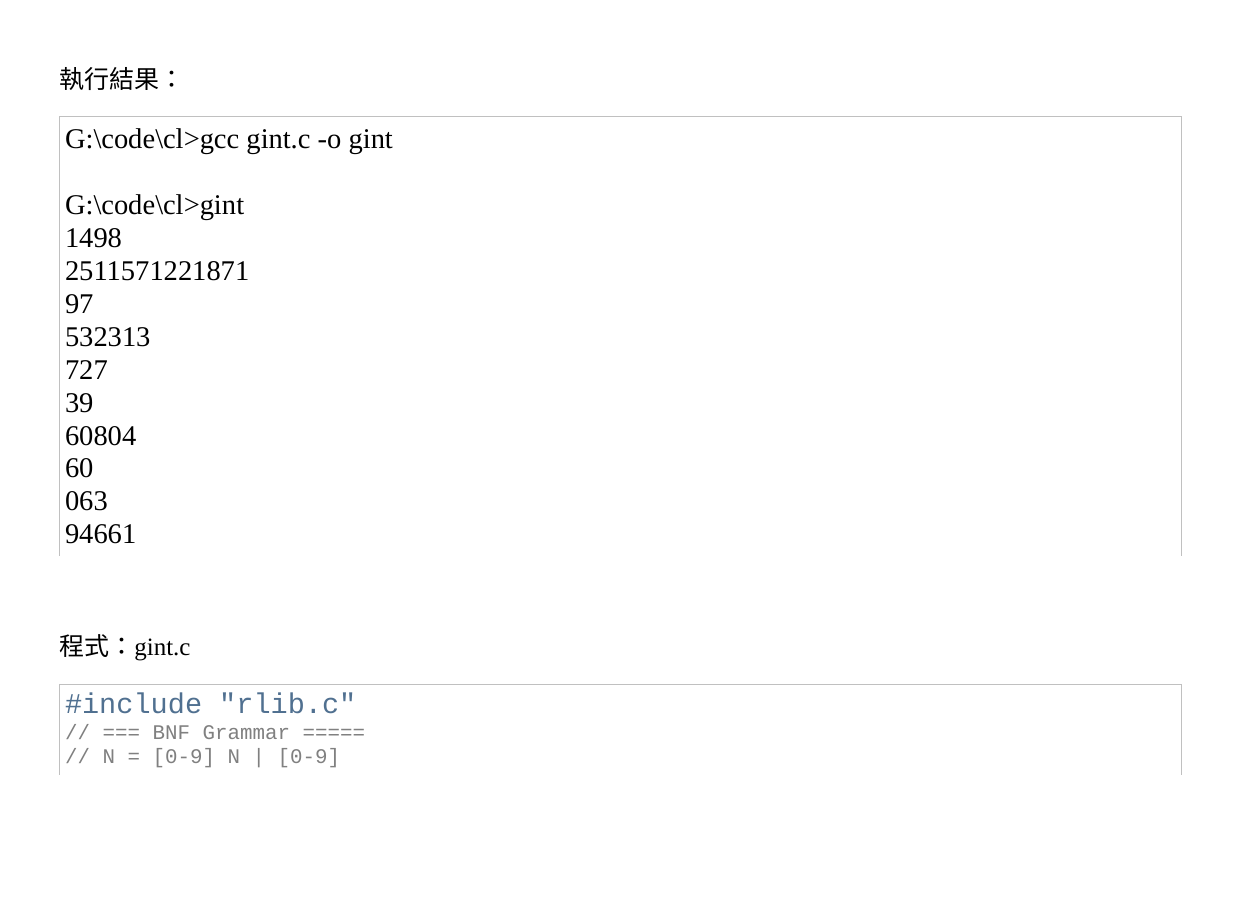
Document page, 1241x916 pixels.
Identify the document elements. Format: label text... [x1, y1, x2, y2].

table_header G:\code\cl>gcc gint.c -o gint G:\code\cl>gint 1498 2511571221871 97 532313 727 39 60804 60 063 94661 [60, 117, 1181, 556]
text 執行結果： [59, 59, 1181, 95]
table_header #include "rlib.c" // === BNF Grammar ===== // N = [0-9] N | [0-9] [60, 685, 1181, 775]
text 程式：gint.c [59, 627, 1181, 663]
